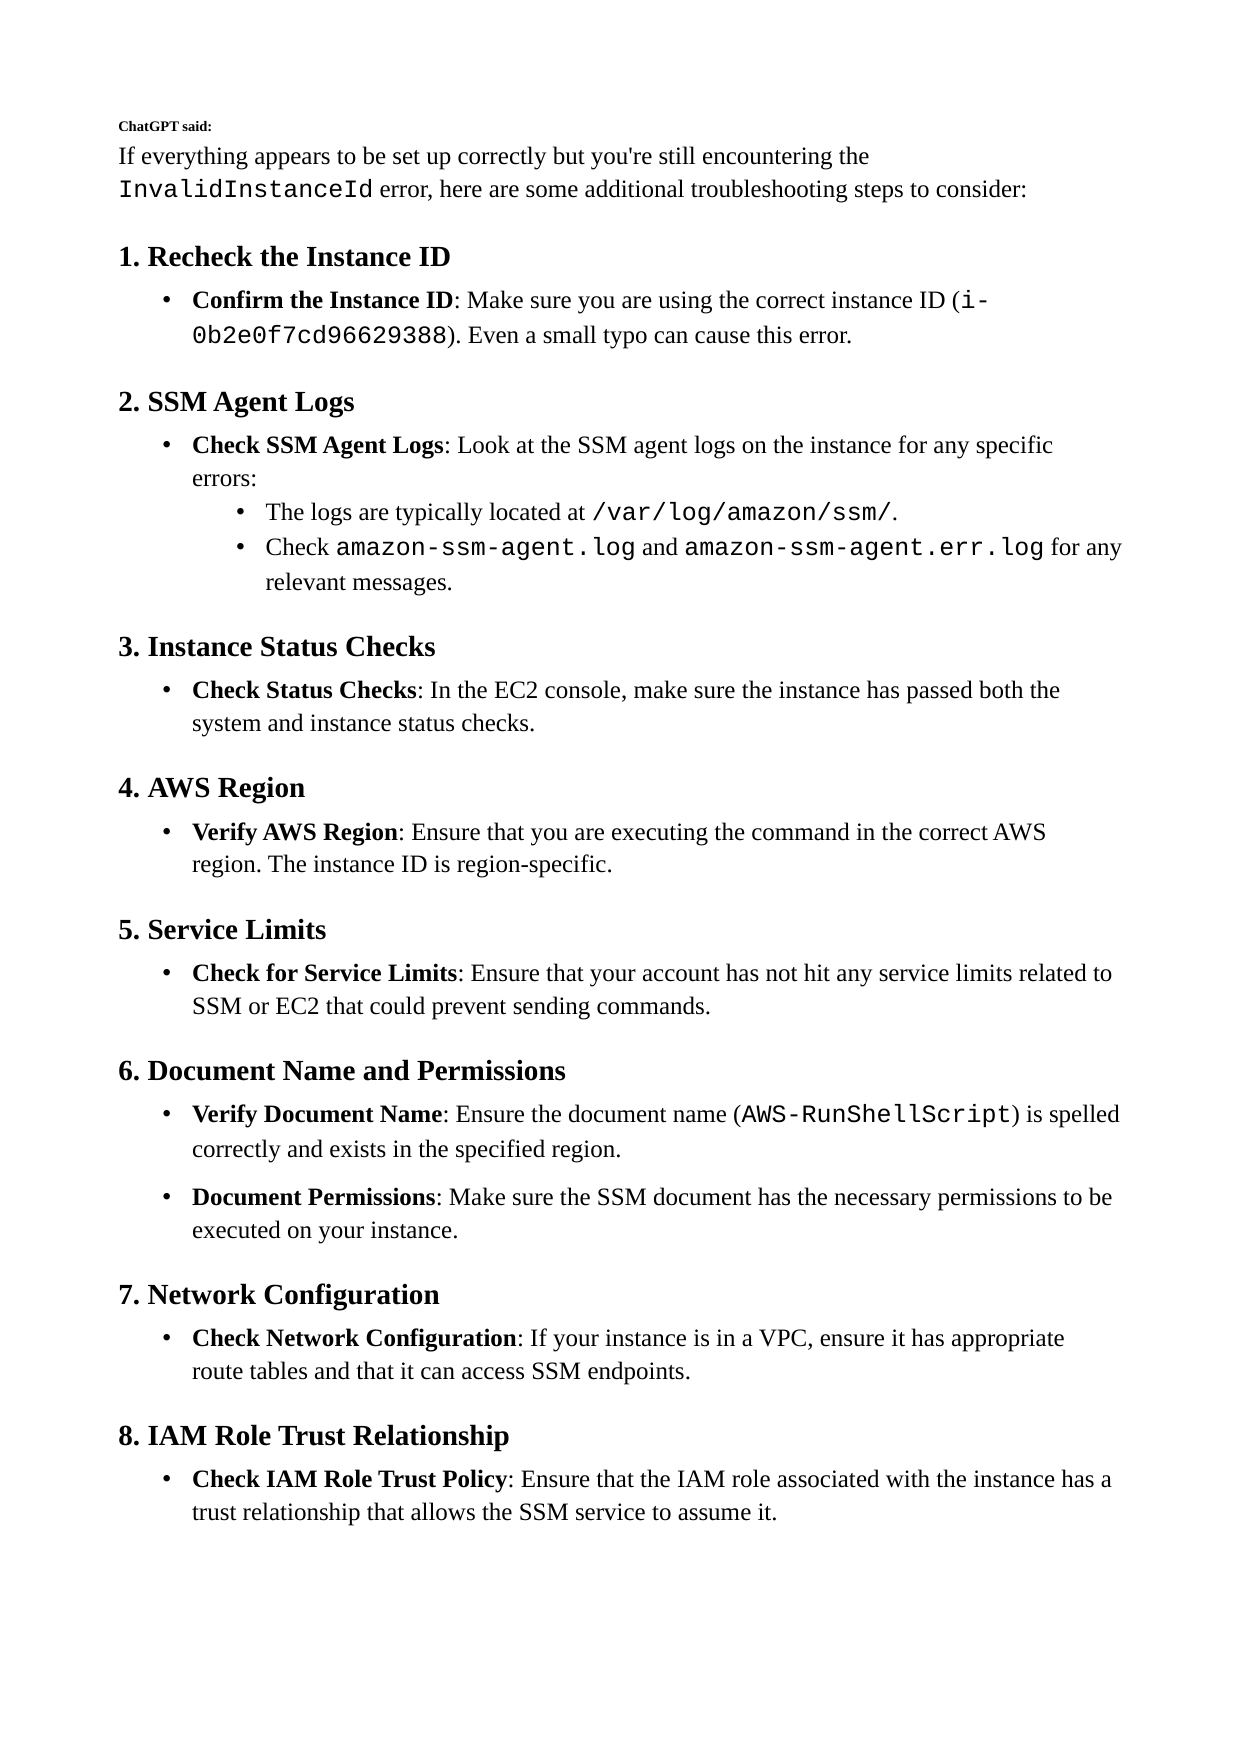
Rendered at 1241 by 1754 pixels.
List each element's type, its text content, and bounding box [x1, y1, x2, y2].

list The logs are typically located at /var/log/amazon/ssm/. [236, 497, 1122, 527]
list Verify AWS Region: Ensure that you are executing the command in the correct AWS region. The instance ID is region-specific. [162, 817, 1122, 878]
list Verify Document Name: Ensure the document name (AWS-RunShellScript) is spelled correctly and exists in the specified region. [162, 1099, 1122, 1163]
list Document Permissions: Make sure the SSM document has the necessary permissions to be executed on your instance. [162, 1182, 1122, 1243]
subtitle 6. Document Name and Permissions [118, 1053, 1122, 1087]
subtitle ChatGPT said: [118, 118, 1122, 135]
subtitle 5. Service Limits [118, 912, 1122, 945]
list Check SSM Agent Logs: Look at the SSM agent logs on the instance for any specific errors: [162, 431, 1122, 492]
list Check IAM Role Trust Policy: Ensure that the IAM role associated with the instance has a trust relationship that allows the SSM service to assume it. [162, 1464, 1122, 1526]
list Check Network Configuration: If your instance is in a VPC, ensure it has appropriate route tables and that it can access SSM endpoints. [162, 1323, 1122, 1385]
subtitle 1. Recheck the Instance ID [118, 239, 1122, 272]
list Check for Service Limits: Ensure that your account has not hit any service limits related to SSM or EC2 that could prevent sending commands. [162, 958, 1122, 1019]
list Confirm the Instance ID: Make sure you are using the correct instance ID (i-0b2e0f7cd96629388). Even a small typo can cause this error. [162, 285, 1122, 351]
subtitle 4. AWS Region [118, 771, 1122, 804]
list Check Status Checks: In the EC2 console, make sure the instance has passed both the system and instance status checks. [162, 675, 1122, 737]
text If everything appears to be set up correctly but you're still encountering the InvalidInstanceId error, here are some additional troubleshooting steps to consider: [118, 141, 1122, 205]
subtitle 7. Network Configuration [118, 1277, 1122, 1311]
list Check amazon-ssm-agent.log and amazon-ssm-agent.err.log for any relevant messages. [236, 532, 1122, 596]
subtitle 8. IAM Role Trust Relationship [118, 1418, 1122, 1452]
subtitle 3. Instance Status Checks [118, 629, 1122, 663]
subtitle 2. SSM Agent Logs [118, 384, 1122, 418]
